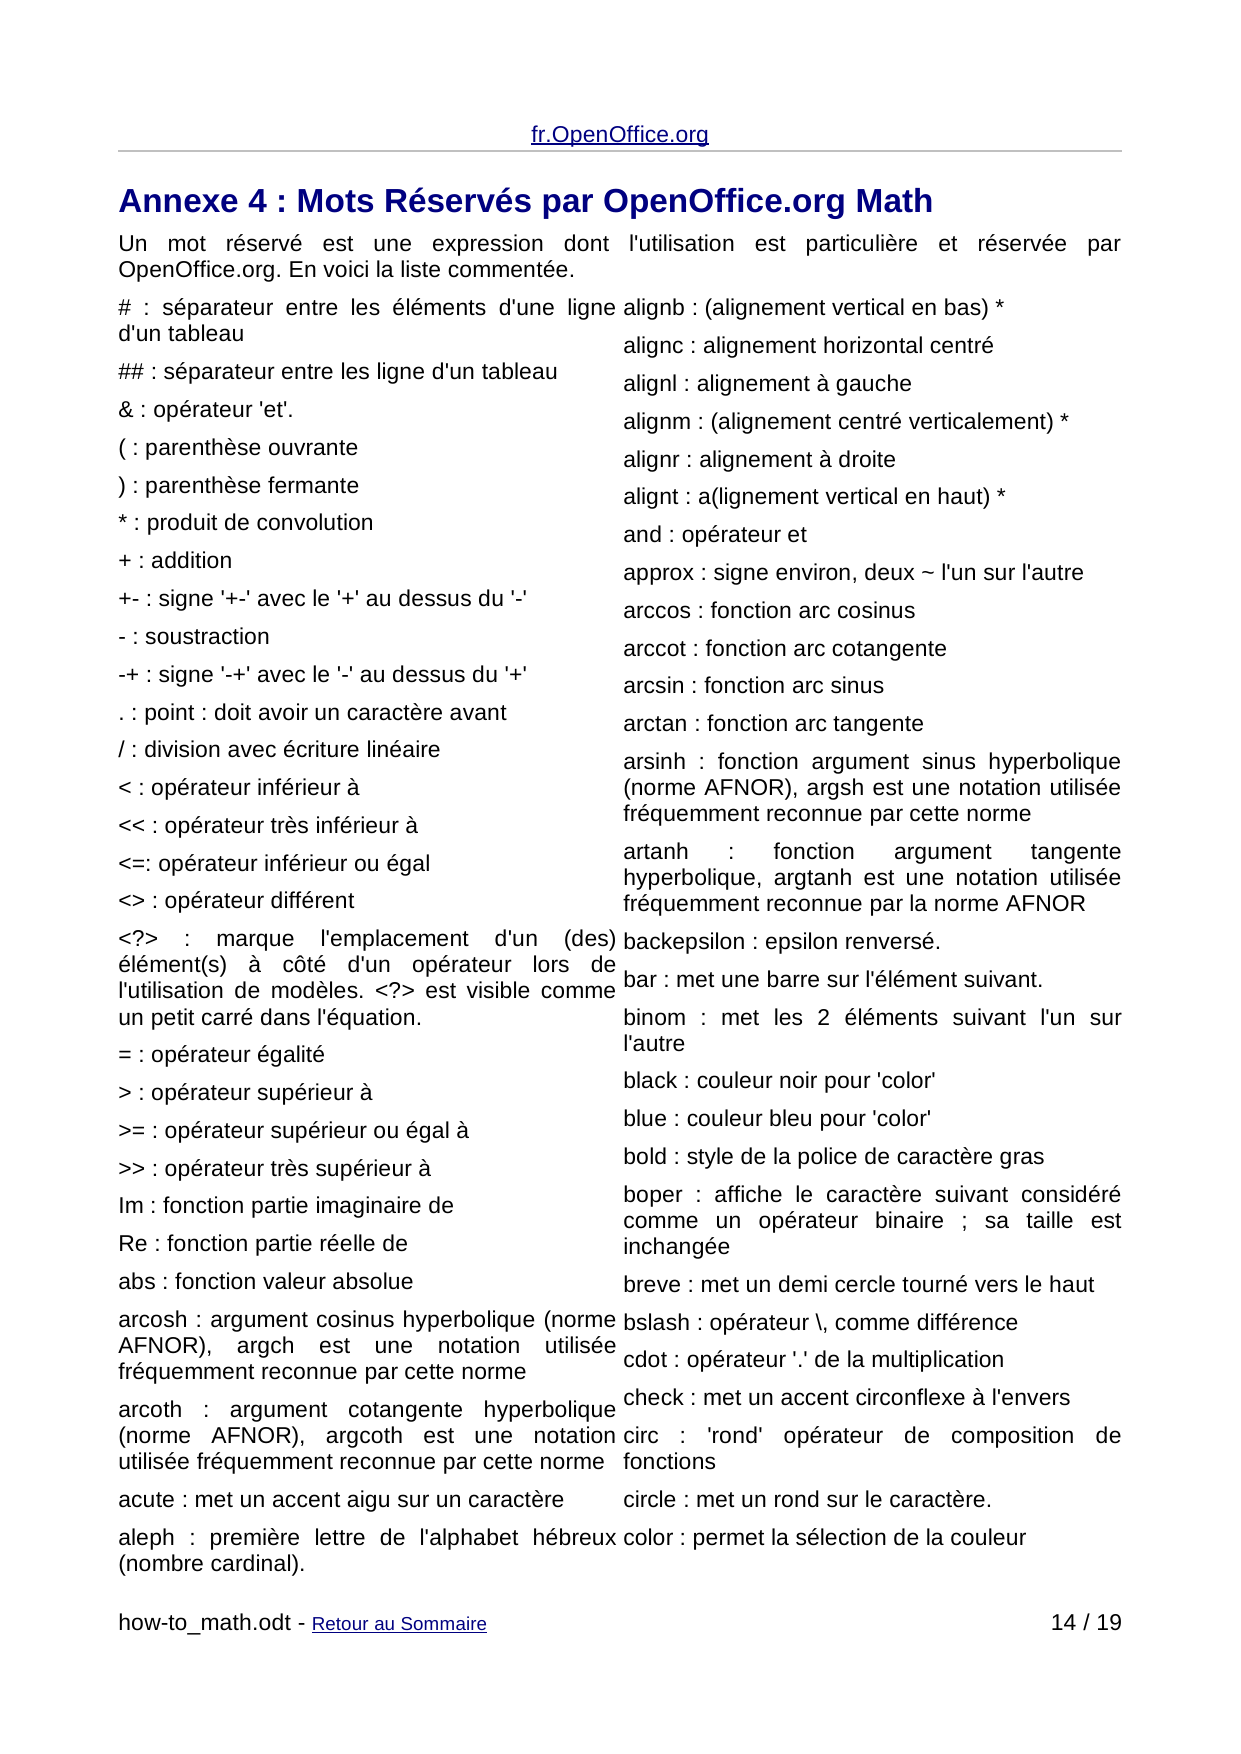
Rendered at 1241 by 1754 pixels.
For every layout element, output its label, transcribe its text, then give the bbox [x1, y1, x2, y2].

text Im : fonction partie imaginaire de [118, 1193, 617, 1219]
text +- : signe '+-' avec le '+' au dessus du '-' [118, 585, 617, 611]
text alignr : alignement à droite [623, 446, 1122, 472]
text backepsilon : epsilon renversé. [623, 928, 1122, 954]
text ## : séparateur entre les ligne d'un tableau [118, 358, 617, 384]
subtitle Annexe 4 : Mots Réservés par OpenOffice.org Math [118, 182, 1122, 219]
text and : opérateur et [623, 522, 1122, 548]
text blue : couleur bleu pour 'color' [623, 1106, 1122, 1132]
text arccos : fonction arc cosinus [623, 597, 1122, 623]
text approx : signe environ, deux ~ l'un sur l'autre [623, 559, 1122, 585]
text alignm : (alignement centré verticalement) * [623, 408, 1122, 434]
text abs : fonction valeur absolue [118, 1268, 617, 1294]
text circle : met un rond sur le caractère. [623, 1486, 1122, 1512]
text boper : affiche le caractère suivant considéré comme un opérateur binaire ; sa taille est inchangée [623, 1181, 1122, 1259]
text alignt : a(lignement vertical en haut) * [623, 484, 1122, 510]
text ( : parenthèse ouvrante [118, 434, 617, 460]
text # : séparateur entre les éléments d'une ligne d'un tableau [118, 295, 617, 347]
text black : couleur noir pour 'color' [623, 1068, 1122, 1094]
text alignc : alignement horizontal centré [623, 332, 1122, 358]
text <=: opérateur inférieur ou égal [118, 850, 617, 876]
text bold : style de la police de caractère gras [623, 1143, 1122, 1169]
text bar : met une barre sur l'élément suivant. [623, 966, 1122, 992]
text >> : opérateur très supérieur à [118, 1155, 617, 1181]
text breve : met un demi cercle tourné vers le haut [623, 1271, 1122, 1297]
text ) : parenthèse fermante [118, 472, 617, 498]
text << : opérateur très inférieur à [118, 812, 617, 838]
text alignl : alignement à gauche [623, 370, 1122, 396]
text binom : met les 2 éléments suivant l'un sur l'autre [623, 1004, 1122, 1056]
text aleph : première lettre de l'alphabet hébreux (nombre cardinal). [118, 1524, 617, 1576]
text bslash : opérateur \, comme différence [623, 1309, 1122, 1335]
text circ : 'rond' opérateur de composition de fonctions [623, 1422, 1122, 1474]
text arcsin : fonction arc sinus [623, 673, 1122, 699]
text alignb : (alignement vertical en bas) * [623, 295, 1122, 321]
text + : addition [118, 548, 617, 574]
text Re : fonction partie réelle de [118, 1231, 617, 1257]
text . : point : doit avoir un caractère avant [118, 699, 617, 725]
text arcoth : argument cotangente hyperbolique (norme AFNOR), argcoth est une notation utilisée fréquemment reconnue par cette norme [118, 1396, 617, 1474]
text - : soustraction [118, 623, 617, 649]
text artanh : fonction argument tangente hyperbolique, argtanh est une notation utilisée fréquemment reconnue par la norme AFNOR [623, 838, 1122, 916]
text & : opérateur 'et'. [118, 396, 617, 422]
text acute : met un accent aigu sur un caractère [118, 1486, 617, 1512]
text arctan : fonction arc tangente [623, 711, 1122, 737]
text < : opérateur inférieur à [118, 774, 617, 801]
text color : permet la sélection de la couleur [623, 1524, 1122, 1550]
text >= : opérateur supérieur ou égal à [118, 1117, 617, 1143]
text = : opérateur égalité [118, 1042, 617, 1068]
text <> : opérateur différent [118, 888, 617, 914]
text * : produit de convolution [118, 510, 617, 536]
text arsinh : fonction argument sinus hyperbolique (norme AFNOR), argsh est une notation utilisée fréquemment reconnue par cette norme [623, 748, 1122, 827]
text arcosh : argument cosinus hyperbolique (norme AFNOR), argch est une notation utilisée fréquemment reconnue par cette norme [118, 1306, 617, 1384]
text / : division avec écriture linéaire [118, 737, 617, 763]
text cdot : opérateur '.' de la multiplication [623, 1347, 1122, 1373]
text check : met un accent circonflexe à l'envers [623, 1384, 1122, 1411]
text <?> : marque l'emplacement d'un (des) élément(s) à côté d'un opérateur lors de l'utilisation de modèles. <?> est visible comme un petit carré dans l'équation. [118, 926, 617, 1030]
text Un mot réservé est une expression dont l'utilisation est particulière et réservée par OpenOffice.org. En voici la liste commentée. [118, 231, 1122, 283]
text arccot : fonction arc cotangente [623, 635, 1122, 661]
text > : opérateur supérieur à [118, 1079, 617, 1106]
text -+ : signe '-+' avec le '-' au dessus du '+' [118, 661, 617, 687]
